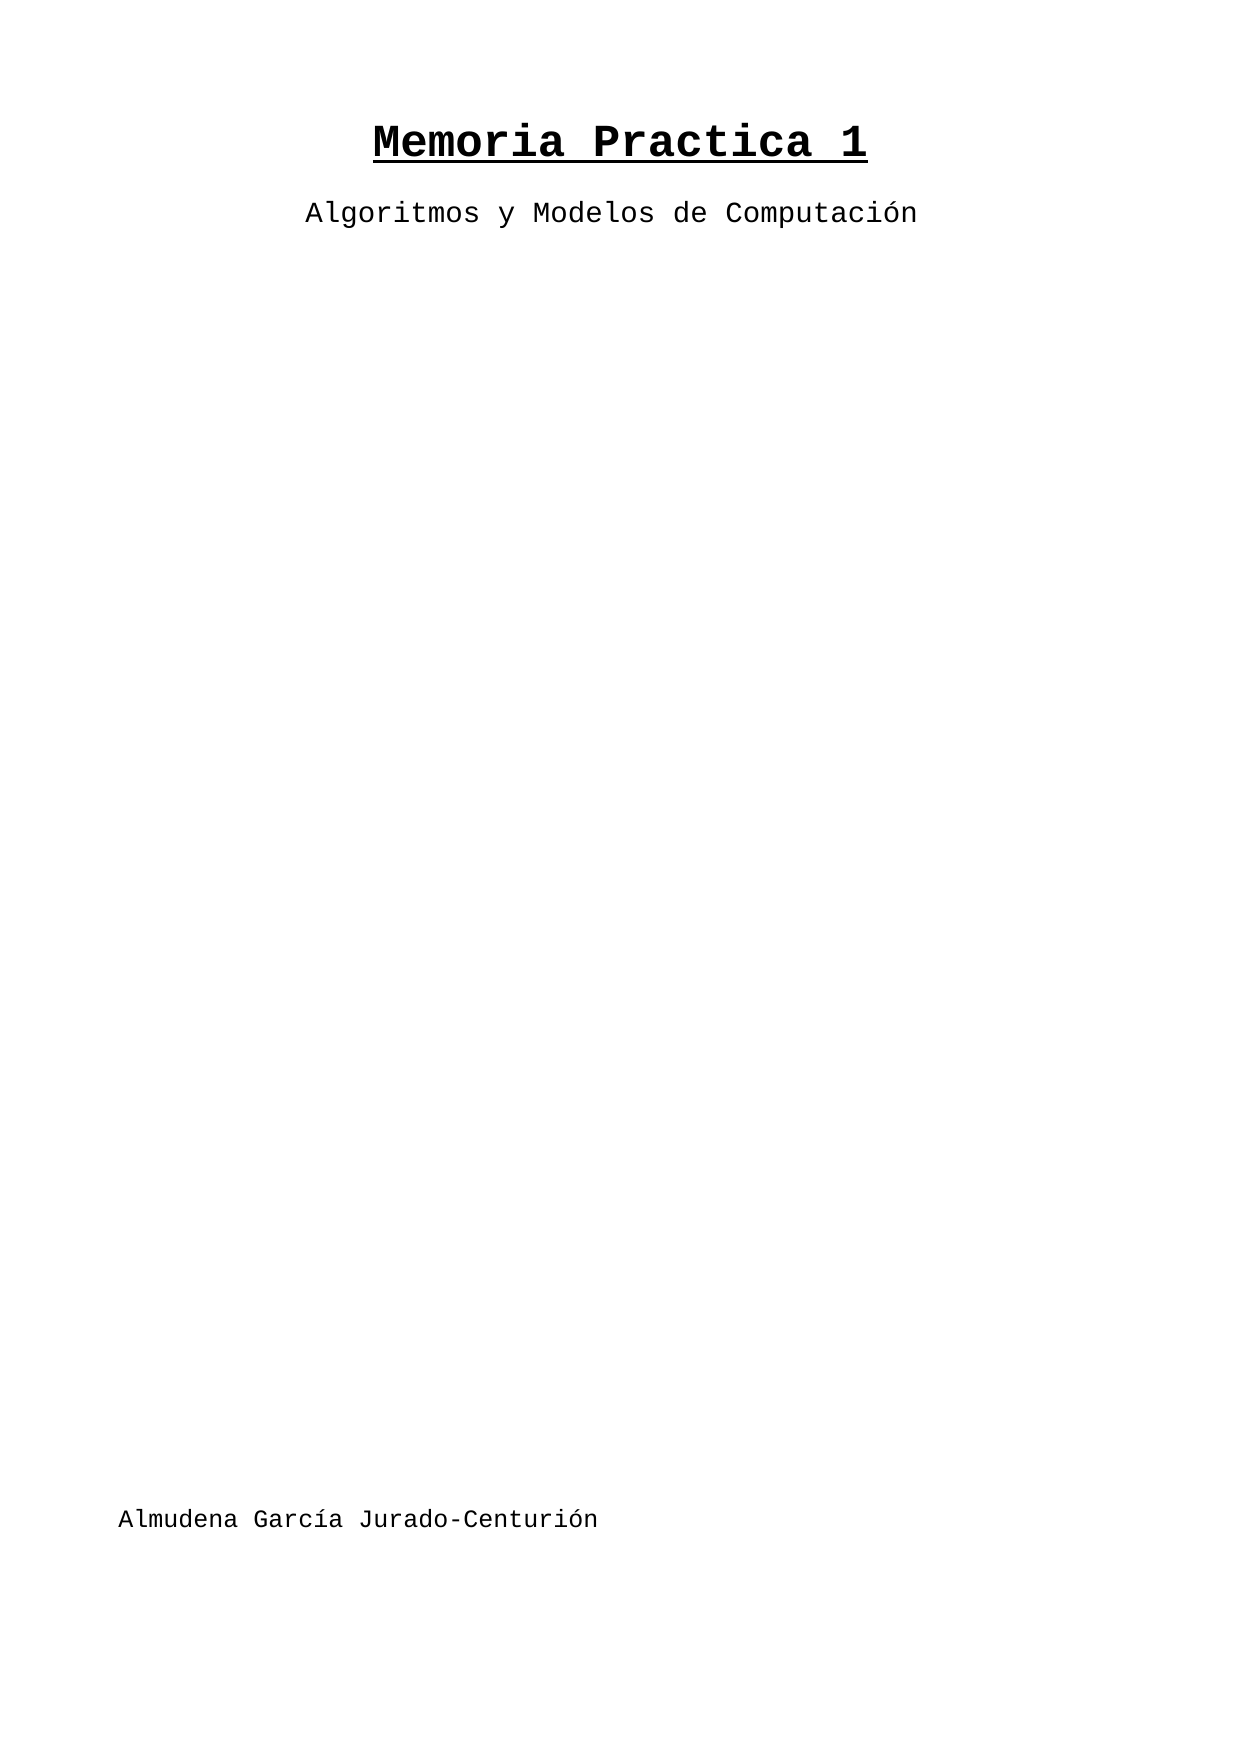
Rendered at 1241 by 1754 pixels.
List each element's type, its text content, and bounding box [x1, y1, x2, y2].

text Memoria Practica 1 [118, 118, 1122, 170]
text Almudena García Jurado-Centurión [118, 1506, 1122, 1535]
text Algoritmos y Modelos de Computación [118, 198, 1122, 231]
